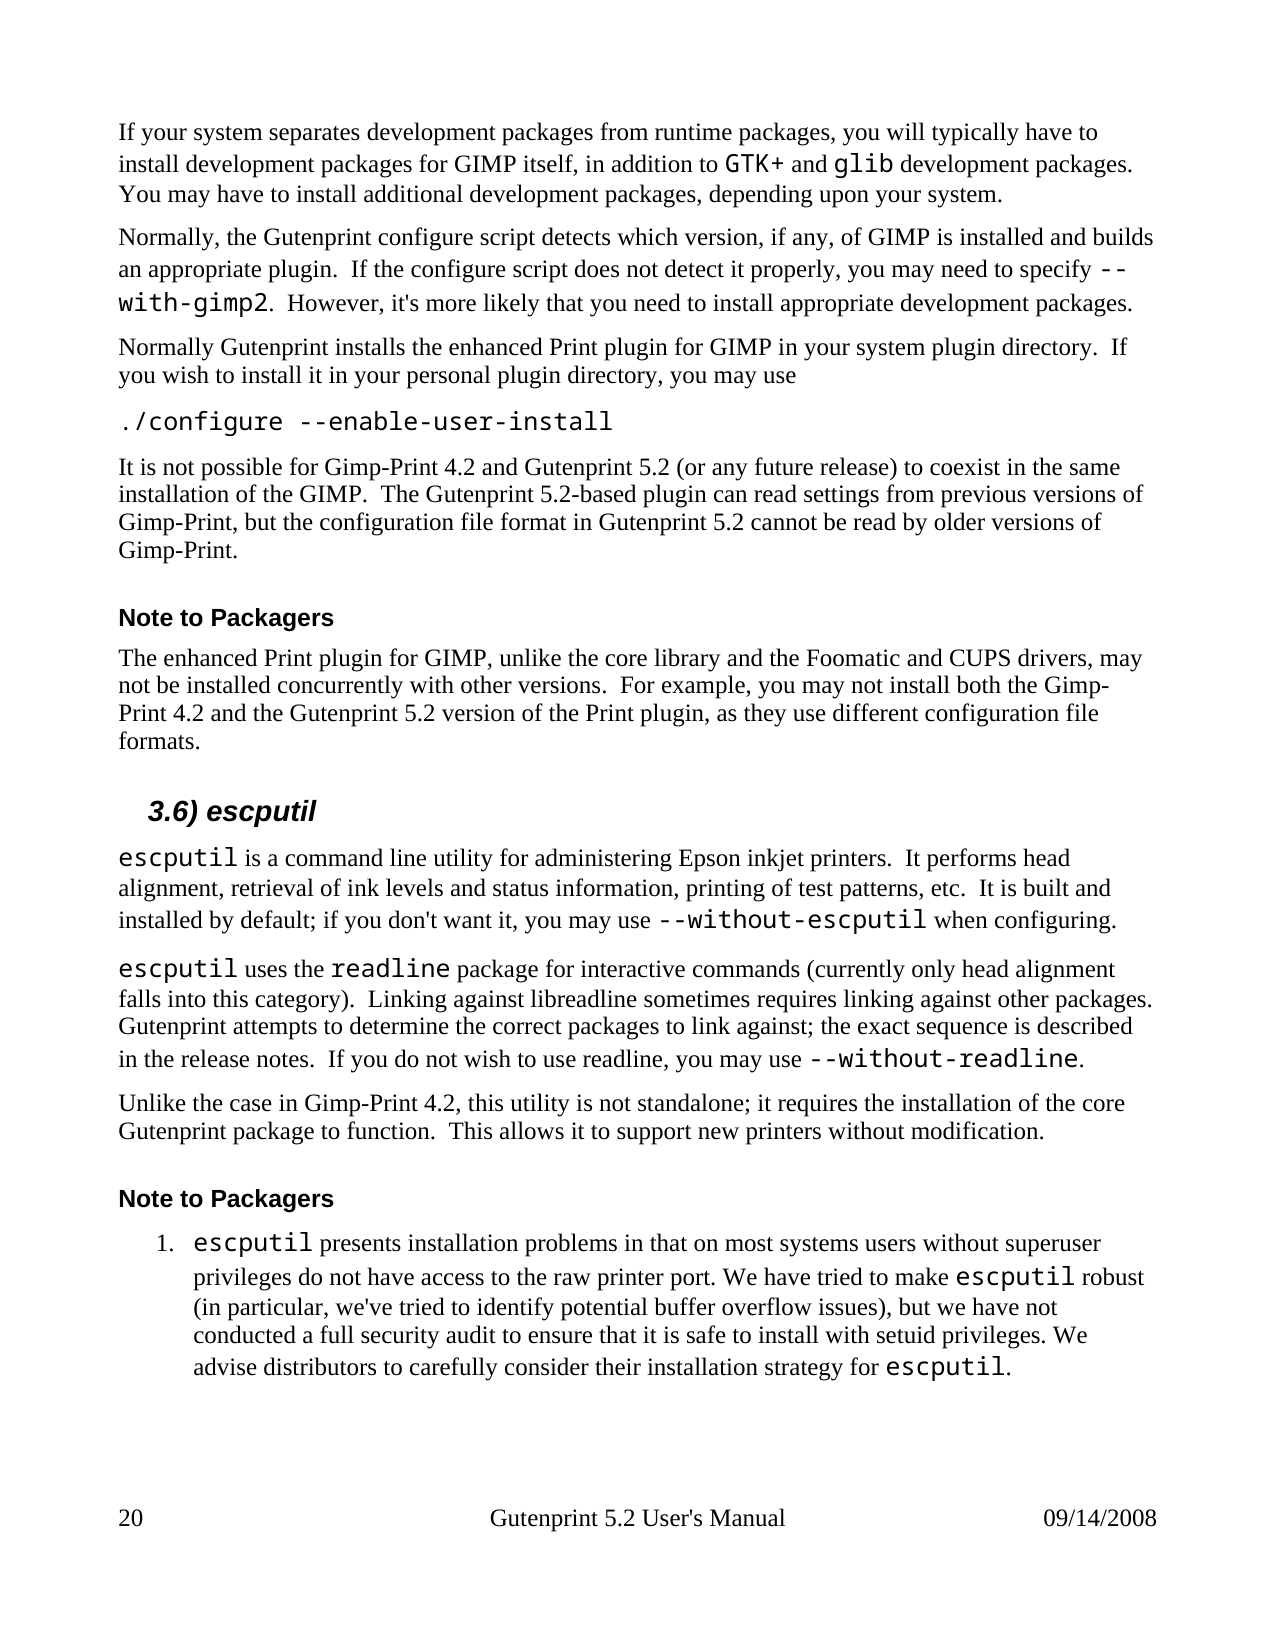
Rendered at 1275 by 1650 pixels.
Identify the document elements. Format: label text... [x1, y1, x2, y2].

subtitle escputil [148, 795, 1157, 827]
list escputil presents installation problems in that on most systems users without superuser privileges do not have access to the raw printer port. We have tried to make escputil robust (in particular, we've tried to identify potential buffer overflow issues), but we have not conducted a full security audit to ensure that it is safe to install with setuid privileges. We advise distributors to carefully consider their installation strategy for escputil. [156, 1225, 1157, 1382]
text Normally, the Gutenprint configure script detects which version, if any, of GIMP is installed and builds an appropriate plugin. If the configure script does not detect it properly, you may need to specify --with-gimp2. However, it's more likely that you need to install appropriate development packages. [118, 223, 1157, 318]
text escputil uses the readline package for interactive commands (currently only head alignment falls into this category). Linking against libreadline sometimes requires linking against other packages. Gutenprint attempts to determine the correct packages to link against; the exact sequence is described in the release notes. If you do not wish to use readline, you may use --without-readline. [118, 951, 1157, 1074]
text If your system separates development packages from runtime packages, you will typically have to install development packages for GIMP itself, in addition to GTK+ and glib development packages. You may have to install additional development packages, depending upon your system. [118, 118, 1157, 208]
text escputil is a command line utility for administering Epson inkjet printers. It performs head alignment, retrieval of ink levels and status information, printing of test patterns, etc. It is built and installed by default; if you don't want it, you may use --without-escputil when configuring. [118, 840, 1157, 936]
text It is not possible for Gimp-Print 4.2 and Gutenprint 5.2 (or any future release) to coexist in the same installation of the GIMP. The Gutenprint 5.2-based plugin can read settings from previous versions of Gimp-Print, but the configuration file format in Gutenprint 5.2 cannot be read by older versions of Gimp-Print. [118, 453, 1157, 564]
text Normally Gutenprint installs the enhanced Print plugin for GIMP in your system plugin directory. If you wish to install it in your personal plugin directory, you may use [118, 333, 1157, 389]
text The enhanced Print plugin for GIMP, unlike the core library and the Foomatic and CUPS drivers, may not be installed concurrently with other versions. For example, you may not install both the Gimp-Print 4.2 and the Gutenprint 5.2 version of the Print plugin, as they use different configuration file formats. [118, 644, 1157, 755]
subtitle Note to Packagers [118, 1185, 1157, 1212]
text Unlike the case in Gimp-Print 4.2, this utility is not standalone; it requires the installation of the core Gutenprint package to function. This allows it to support new printers without modification. [118, 1089, 1157, 1145]
subtitle Note to Packagers [118, 604, 1157, 631]
text ./configure --enable-user-install [118, 404, 1157, 438]
